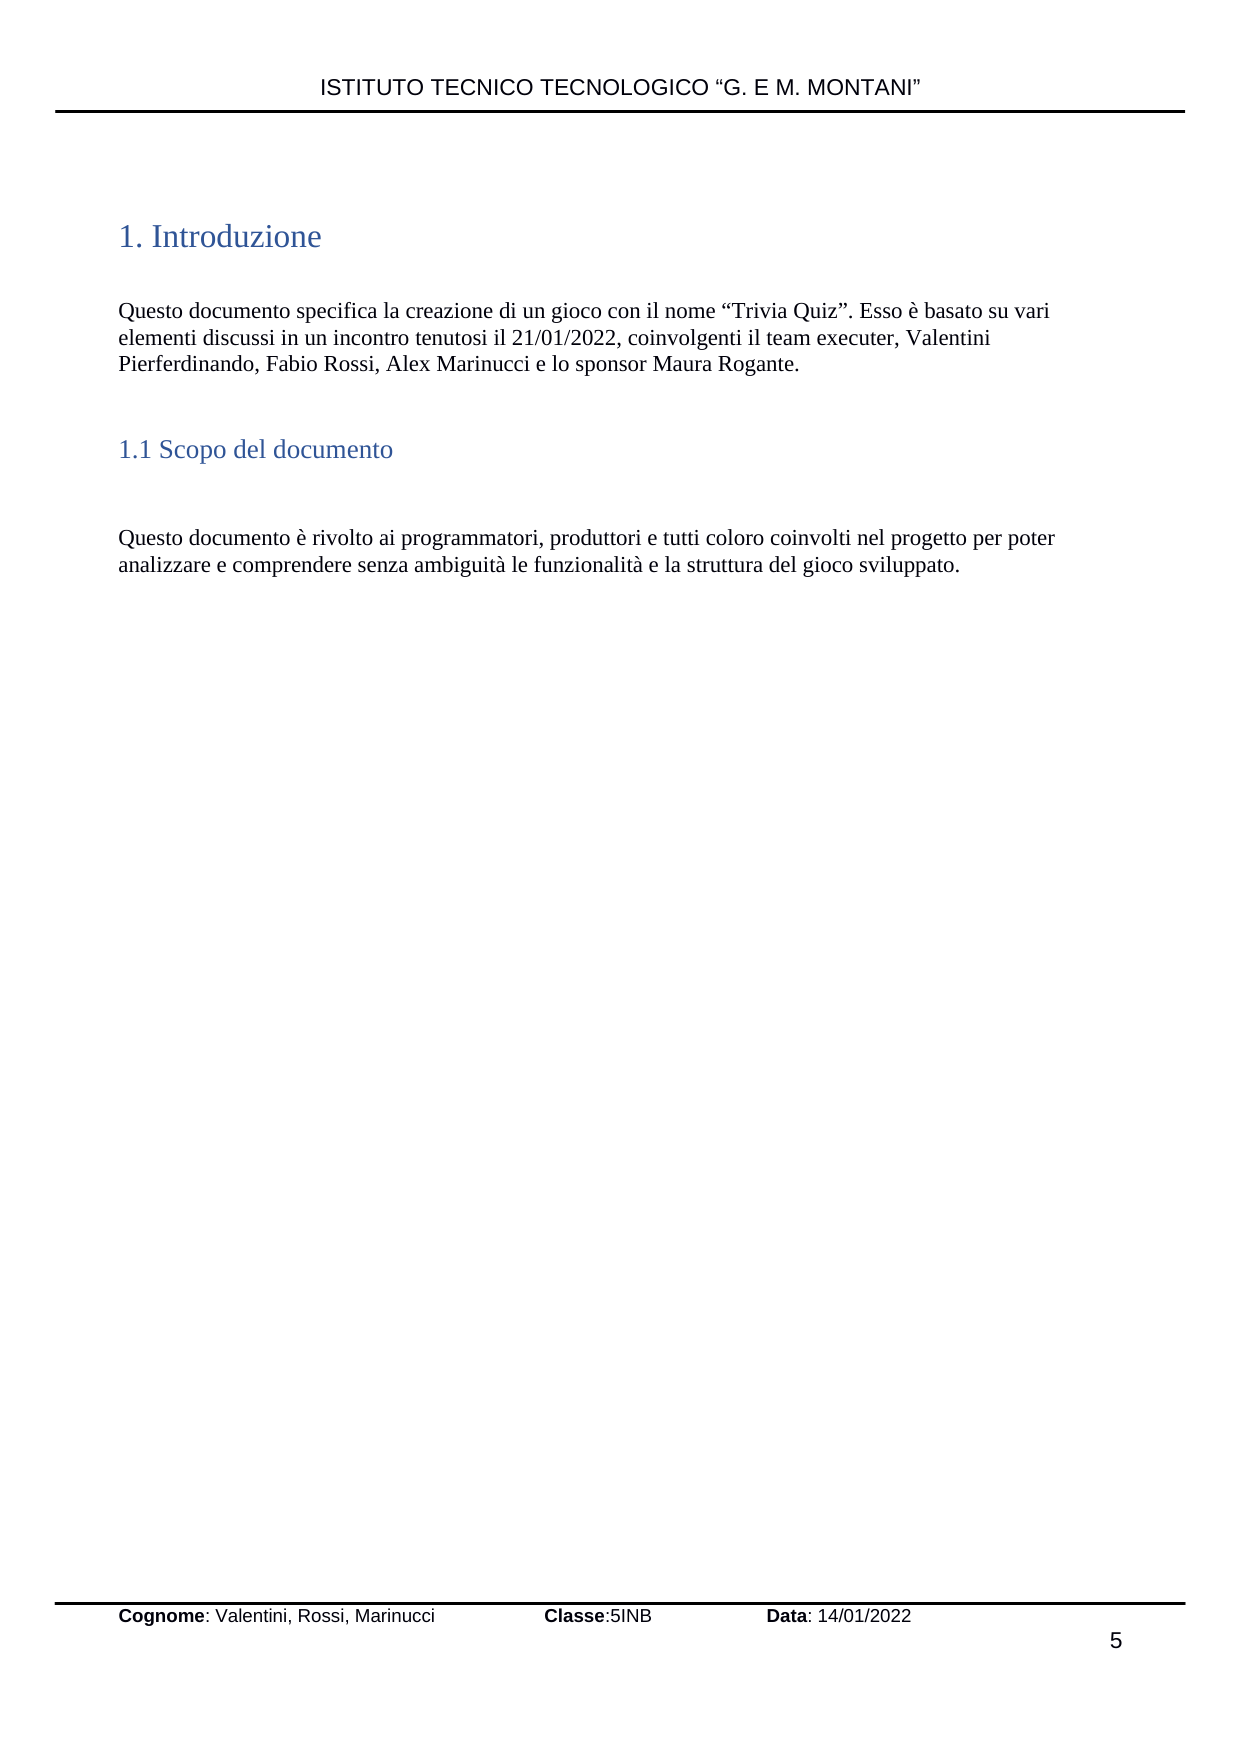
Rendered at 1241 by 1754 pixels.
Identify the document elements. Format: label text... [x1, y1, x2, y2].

subtitle 1. Introduzione [118, 216, 1122, 254]
text Questo documento è rivolto ai programmatori, produttori e tutti coloro coinvolti nel progetto per poter analizzare e comprendere senza ambiguità le funzionalità e la struttura del gioco sviluppato. [118, 524, 1122, 577]
subtitle 1.1 Scopo del documento [118, 433, 1122, 464]
text Questo documento specifica la creazione di un gioco con il nome “Trivia Quiz”. Esso è basato su vari elementi discussi in un incontro tenutosi il 21/01/2022, coinvolgenti il team executer, Valentini Pierferdinando, Fabio Rossi, Alex Marinucci e lo sponsor Maura Rogante. [118, 297, 1122, 376]
